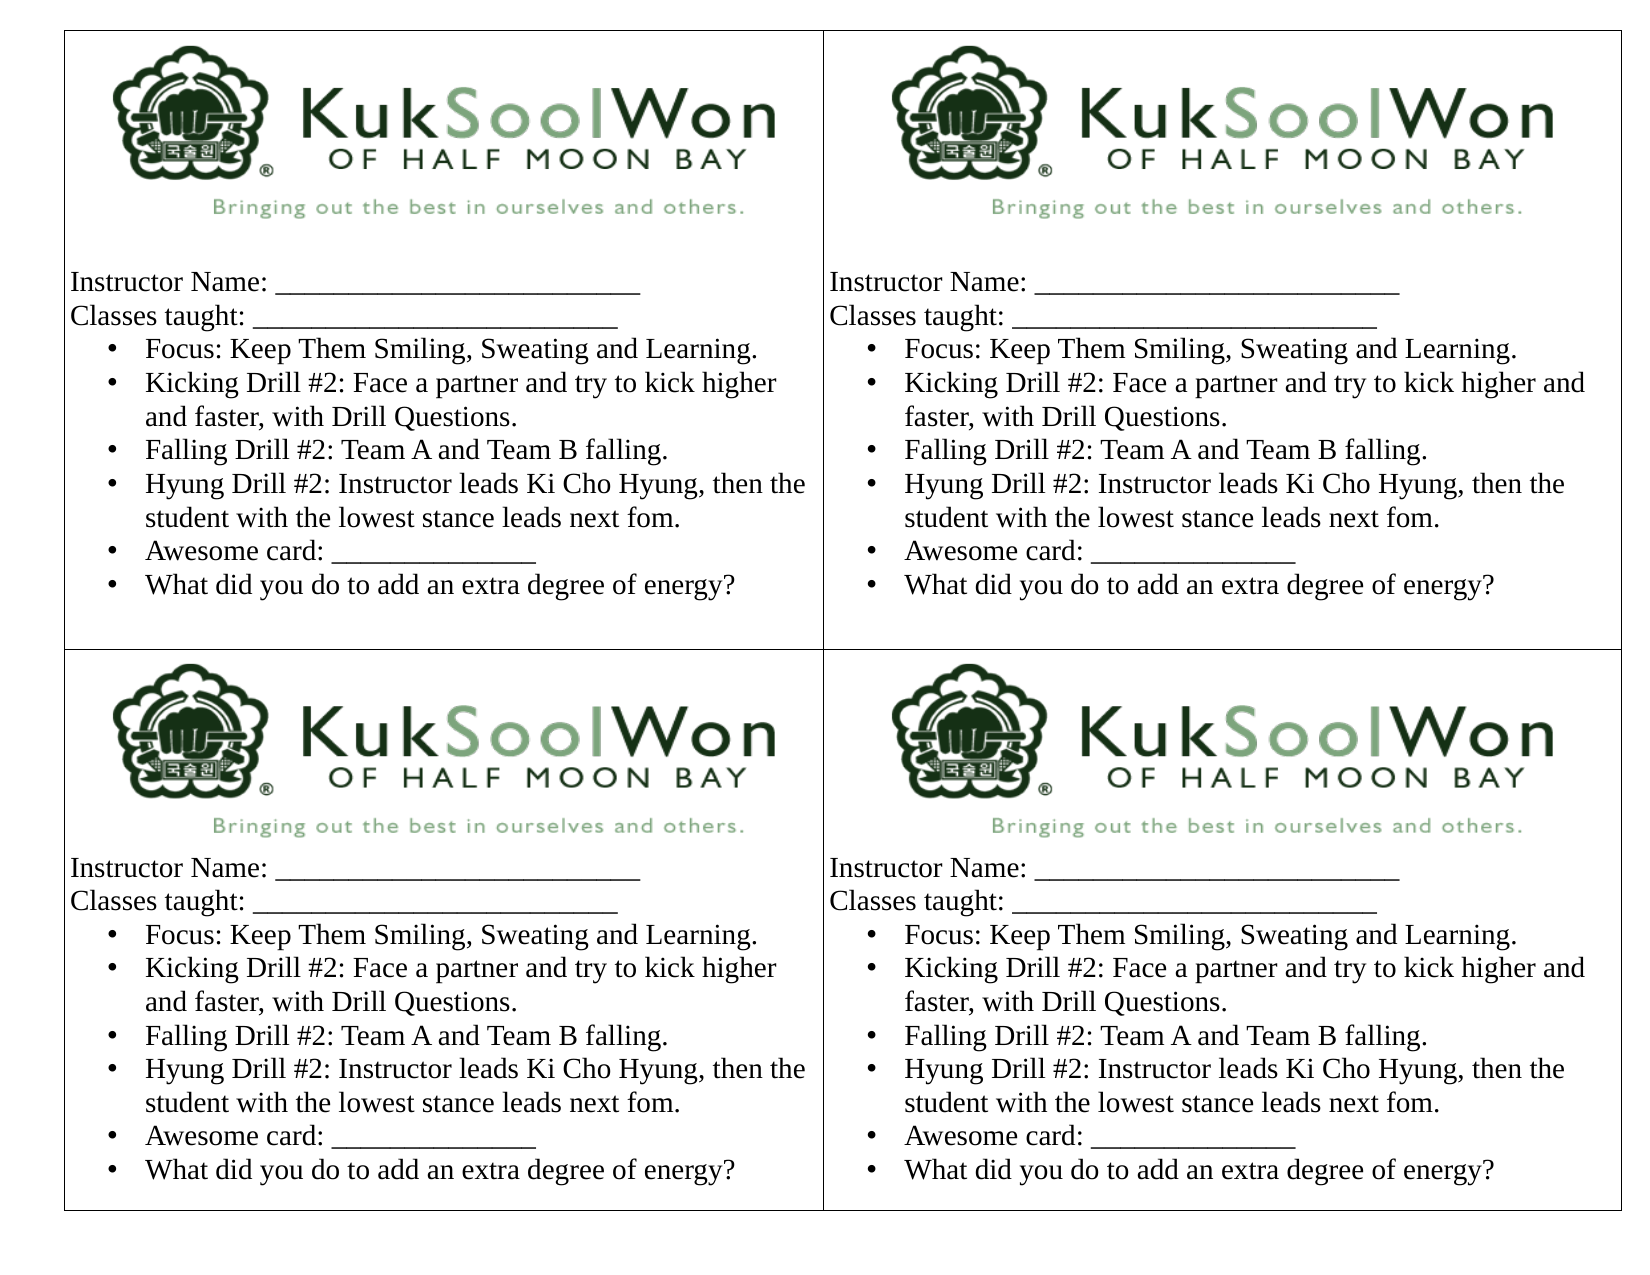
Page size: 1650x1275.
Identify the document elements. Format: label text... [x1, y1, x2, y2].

table_header Instructor Name: _________________________ Classes taught: _________________________ Focus: Keep Them Smiling, Sweating and Learning. Kicking Drill #2: Face a partner and try to kick higher and faster, with Drill Questions. Falling Drill #2: Team A and Team B falling. Hyung Drill #2: Instructor leads Ki Cho Hyung, then the student with the lowest stance leads next fom. Awesome card: ______________ What did you do to add an extra degree of energy? [824, 31, 1621, 649]
table_cell Instructor Name: _________________________ Classes taught: _________________________ Focus: Keep Them Smiling, Sweating and Learning. Kicking Drill #2: Face a partner and try to kick higher and faster, with Drill Questions. Falling Drill #2: Team A and Team B falling. Hyung Drill #2: Instructor leads Ki Cho Hyung, then the student with the lowest stance leads next fom. Awesome card: ______________ What did you do to add an extra degree of energy? [824, 650, 1621, 1210]
picture [97, 36, 791, 231]
picture [876, 36, 1569, 231]
table_cell Instructor Name: _________________________ Classes taught: _________________________ Focus: Keep Them Smiling, Sweating and Learning. Kicking Drill #2: Face a partner and try to kick higher and faster, with Drill Questions. Falling Drill #2: Team A and Team B falling. Hyung Drill #2: Instructor leads Ki Cho Hyung, then the student with the lowest stance leads next fom. Awesome card: ______________ What did you do to add an extra degree of energy? [65, 650, 823, 1210]
picture [97, 655, 791, 850]
table_header Instructor Name: _________________________ Classes taught: _________________________ Focus: Keep Them Smiling, Sweating and Learning. Kicking Drill #2: Face a partner and try to kick higher and faster, with Drill Questions. Falling Drill #2: Team A and Team B falling. Hyung Drill #2: Instructor leads Ki Cho Hyung, then the student with the lowest stance leads next fom. Awesome card: ______________ What did you do to add an extra degree of energy? [65, 31, 823, 649]
picture [876, 655, 1569, 850]
